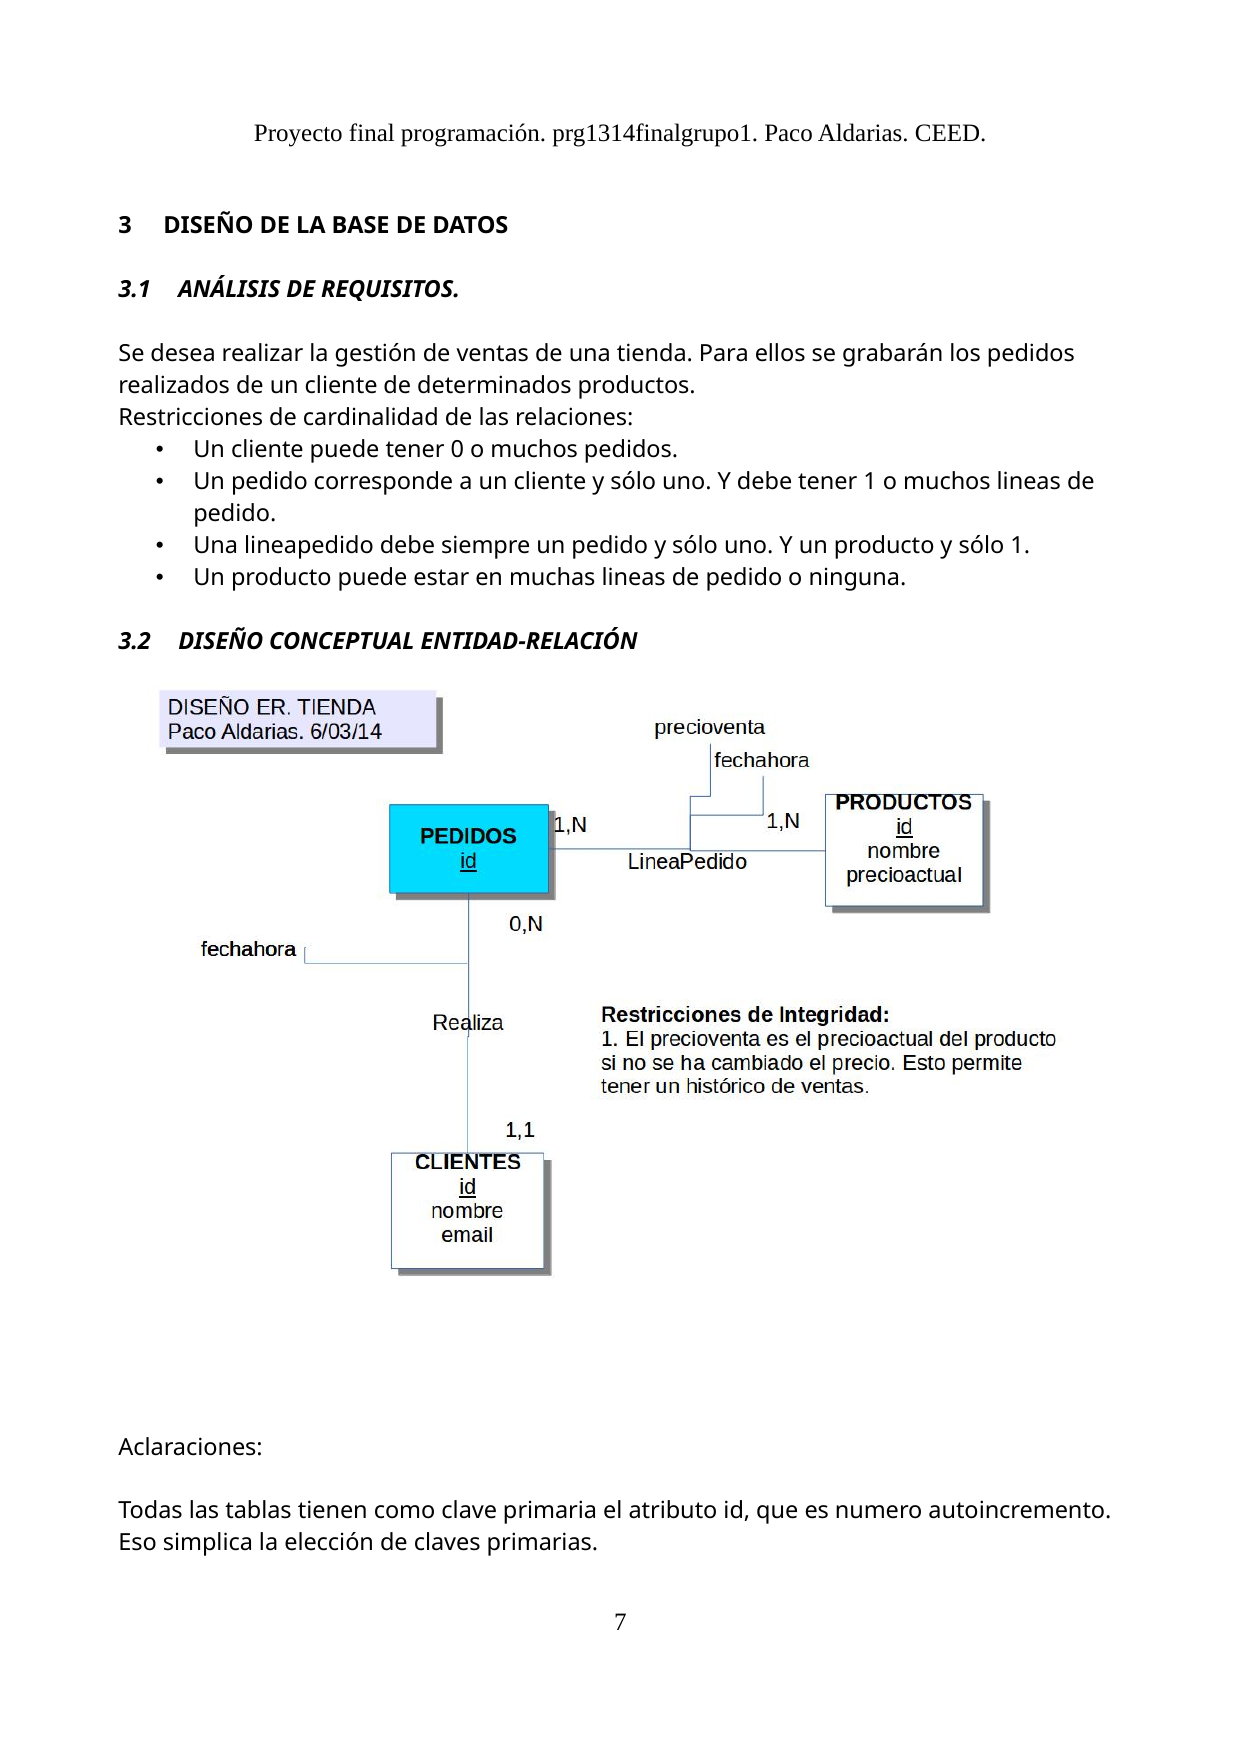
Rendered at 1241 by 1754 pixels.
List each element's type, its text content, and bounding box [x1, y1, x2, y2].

text Todas las tablas tienen como clave primaria el atributo id, que es numero autoincremento. Eso simplica la elección de claves primarias. [118, 1494, 1122, 1558]
list Una lineapedido debe siempre un pedido y sólo uno. Y un producto y sólo 1. [156, 528, 1122, 560]
subtitle DISEÑO DE LA BASE DE DATOS [118, 208, 1122, 240]
text Restricciones de cardinalidad de las relaciones: [118, 400, 1122, 432]
text Aclaraciones: [118, 1430, 1122, 1462]
text Se desea realizar la gestión de ventas de una tienda. Para ellos se grabarán los pedidos realizados de un cliente de determinados productos. [118, 336, 1122, 400]
subtitle DISEÑO CONCEPTUAL ENTIDAD-RELACIÓN [118, 624, 1122, 656]
subtitle ANÁLISIS DE REQUISITOS. [118, 272, 1122, 304]
list Un pedido corresponde a un cliente y sólo uno. Y debe tener 1 o muchos lineas de pedido. [156, 464, 1122, 528]
picture [118, 656, 1123, 1366]
list Un cliente puede tener 0 o muchos pedidos. [156, 432, 1122, 464]
list Un producto puede estar en muchas lineas de pedido o ninguna. [156, 560, 1122, 592]
